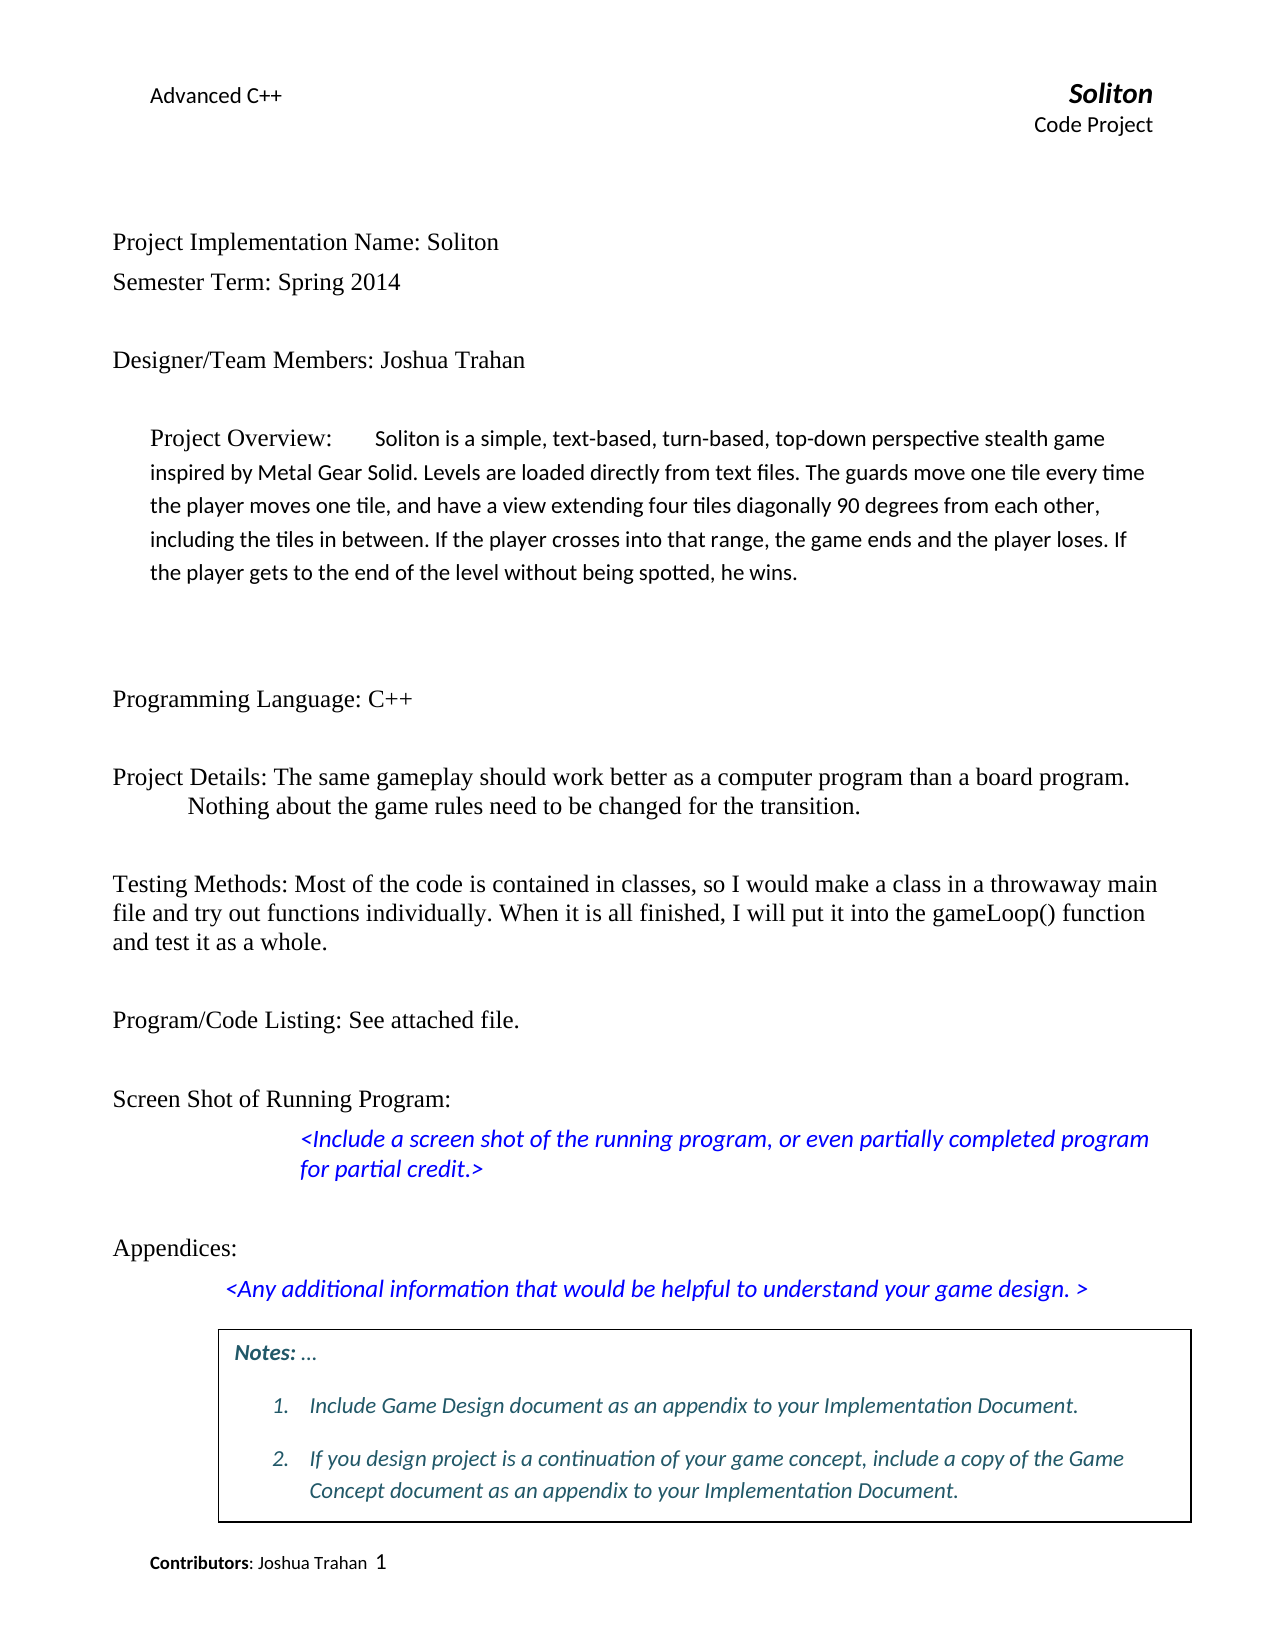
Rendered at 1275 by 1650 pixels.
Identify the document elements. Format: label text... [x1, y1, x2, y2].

text Designer/Team Members: Joshua Trahan [112, 345, 1162, 374]
list Include Game Design document as an appendix to your Implementation Document. [272, 1391, 1175, 1419]
text Notes: … [234, 1338, 1175, 1366]
text Program/Code Listing: See attached file. [112, 1005, 1162, 1034]
text Semester Term: Spring 2014 [112, 267, 1162, 295]
text Screen Shot of Running Program: [112, 1084, 1162, 1112]
text Project Overview: Soliton is a simple, text-based, turn-based, top-down perspective stealth game inspired by Metal Gear Solid. Levels are loaded directly from text files. The guards move one tile every time the player moves one tile, and have a view extending four tiles diagonally 90 degrees from each other, including the tiles in between. If the player crosses into that range, the game ends and the player loses. If the player gets to the end of the level without being spotted, he wins. [150, 423, 1162, 586]
text Project Details: The same gameplay should work better as a computer program than a board program. Nothing about the game rules need to be changed for the transition. [112, 762, 1162, 820]
text <Any additional information that would be helpful to understand your game design. > [225, 1273, 1162, 1303]
text Programming Language: C++ [112, 684, 1162, 713]
text Project Implementation Name: Soliton [112, 227, 1162, 256]
text Appendices: [112, 1233, 1162, 1262]
text Testing Methods: Most of the code is contained in classes, so I would make a class in a throwaway main file and try out functions individually. When it is all finished, I will put it into the gameLoop() function and test it as a whole. [112, 869, 1162, 956]
text <Include a screen shot of the running program, or even partially completed program for partial credit.> [300, 1123, 1162, 1184]
list If you design project is a continuation of your game concept, include a copy of the Game Concept document as an appendix to your Implementation Document. [272, 1444, 1175, 1504]
